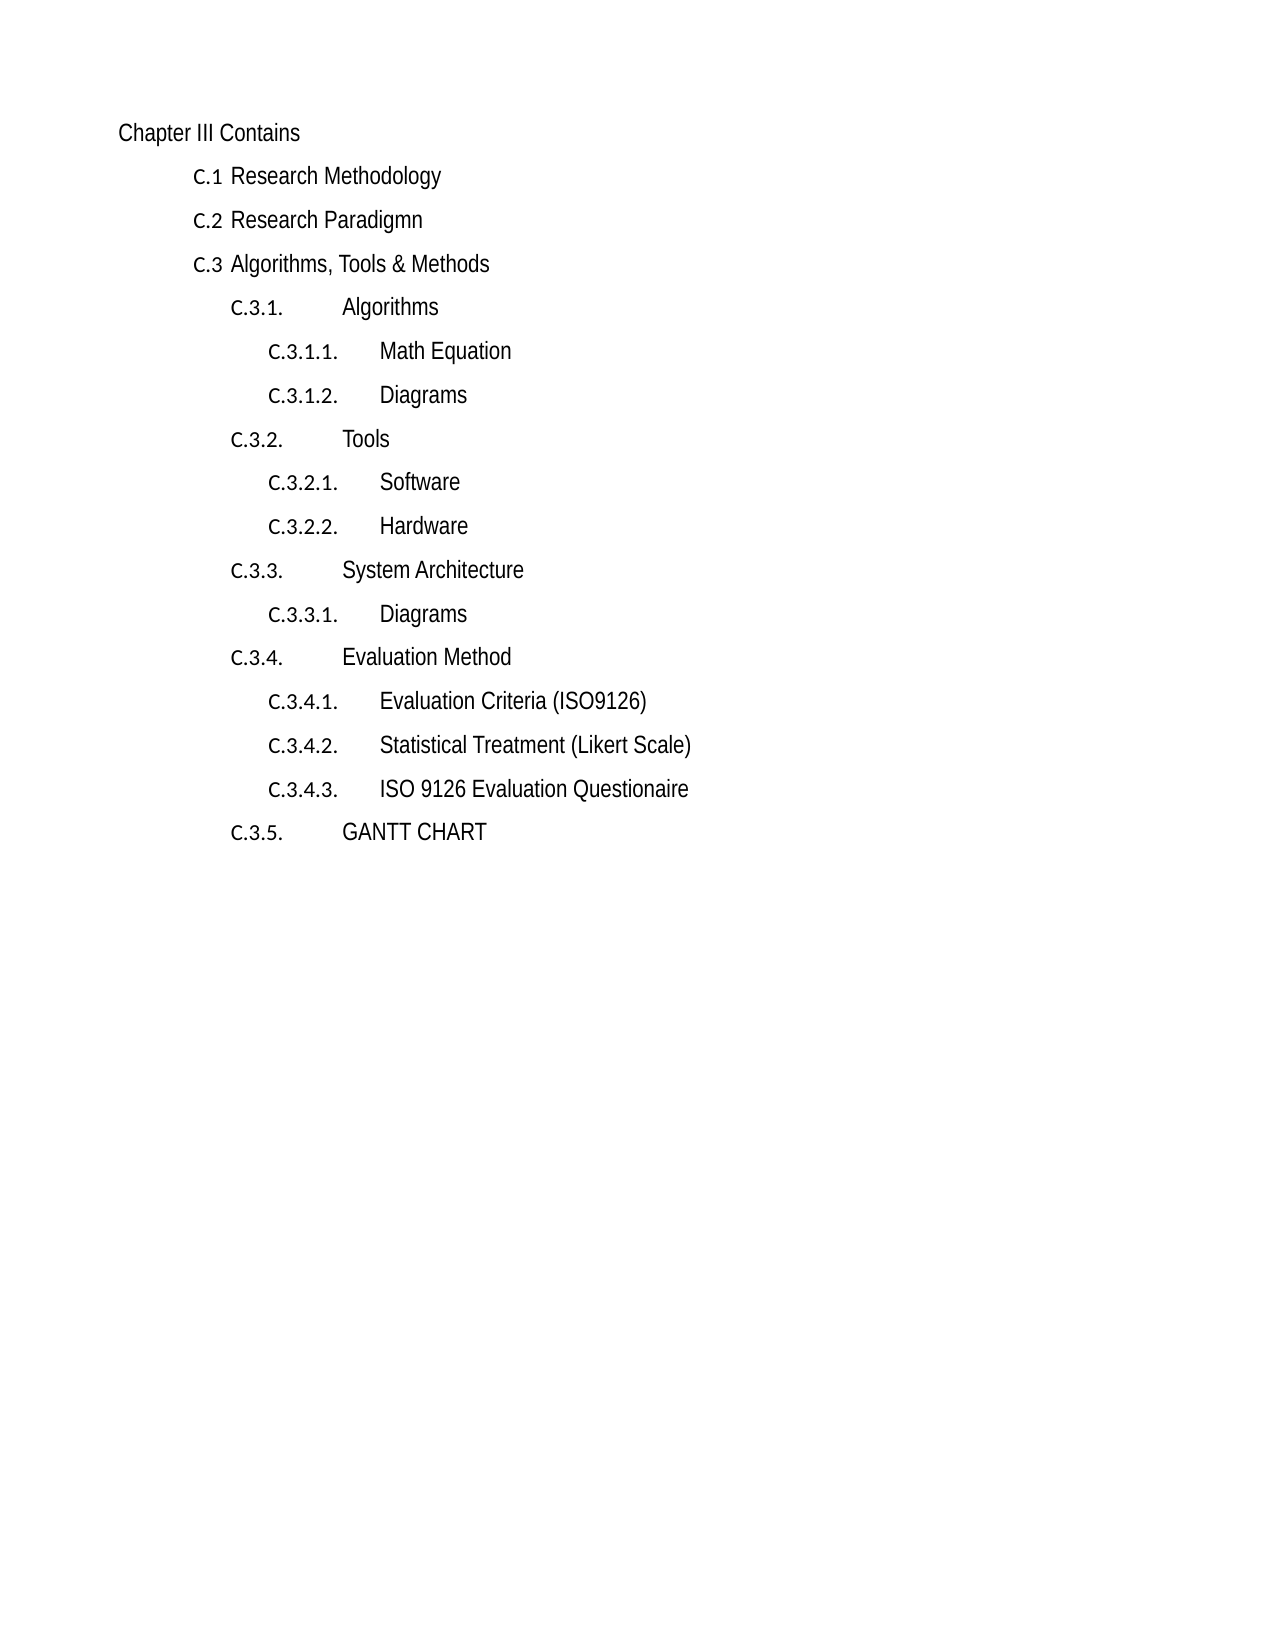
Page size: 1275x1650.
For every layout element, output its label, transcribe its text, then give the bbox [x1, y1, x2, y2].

list Diagrams [268, 598, 1157, 628]
list Algorithms [231, 292, 1157, 321]
list Hardware [268, 511, 1157, 540]
list Evaluation Criteria (ISO9126) [268, 686, 1157, 715]
list Software [268, 467, 1157, 496]
list ISO 9126 Evaluation Questionaire [268, 773, 1157, 803]
list Algorithms, Tools & Methods [193, 248, 1157, 278]
list GANTT CHART [231, 817, 1157, 846]
list Tools [231, 423, 1157, 453]
list Research Paradigmn [193, 205, 1157, 234]
list Research Methodology [193, 161, 1157, 190]
list Statistical Treatment (Likert Scale) [268, 730, 1157, 759]
list Diagrams [268, 380, 1157, 409]
list Evaluation Method [231, 642, 1157, 671]
text Chapter III Contains [118, 118, 1157, 147]
list System Architecture [231, 555, 1157, 584]
list Math Equation [268, 336, 1157, 365]
